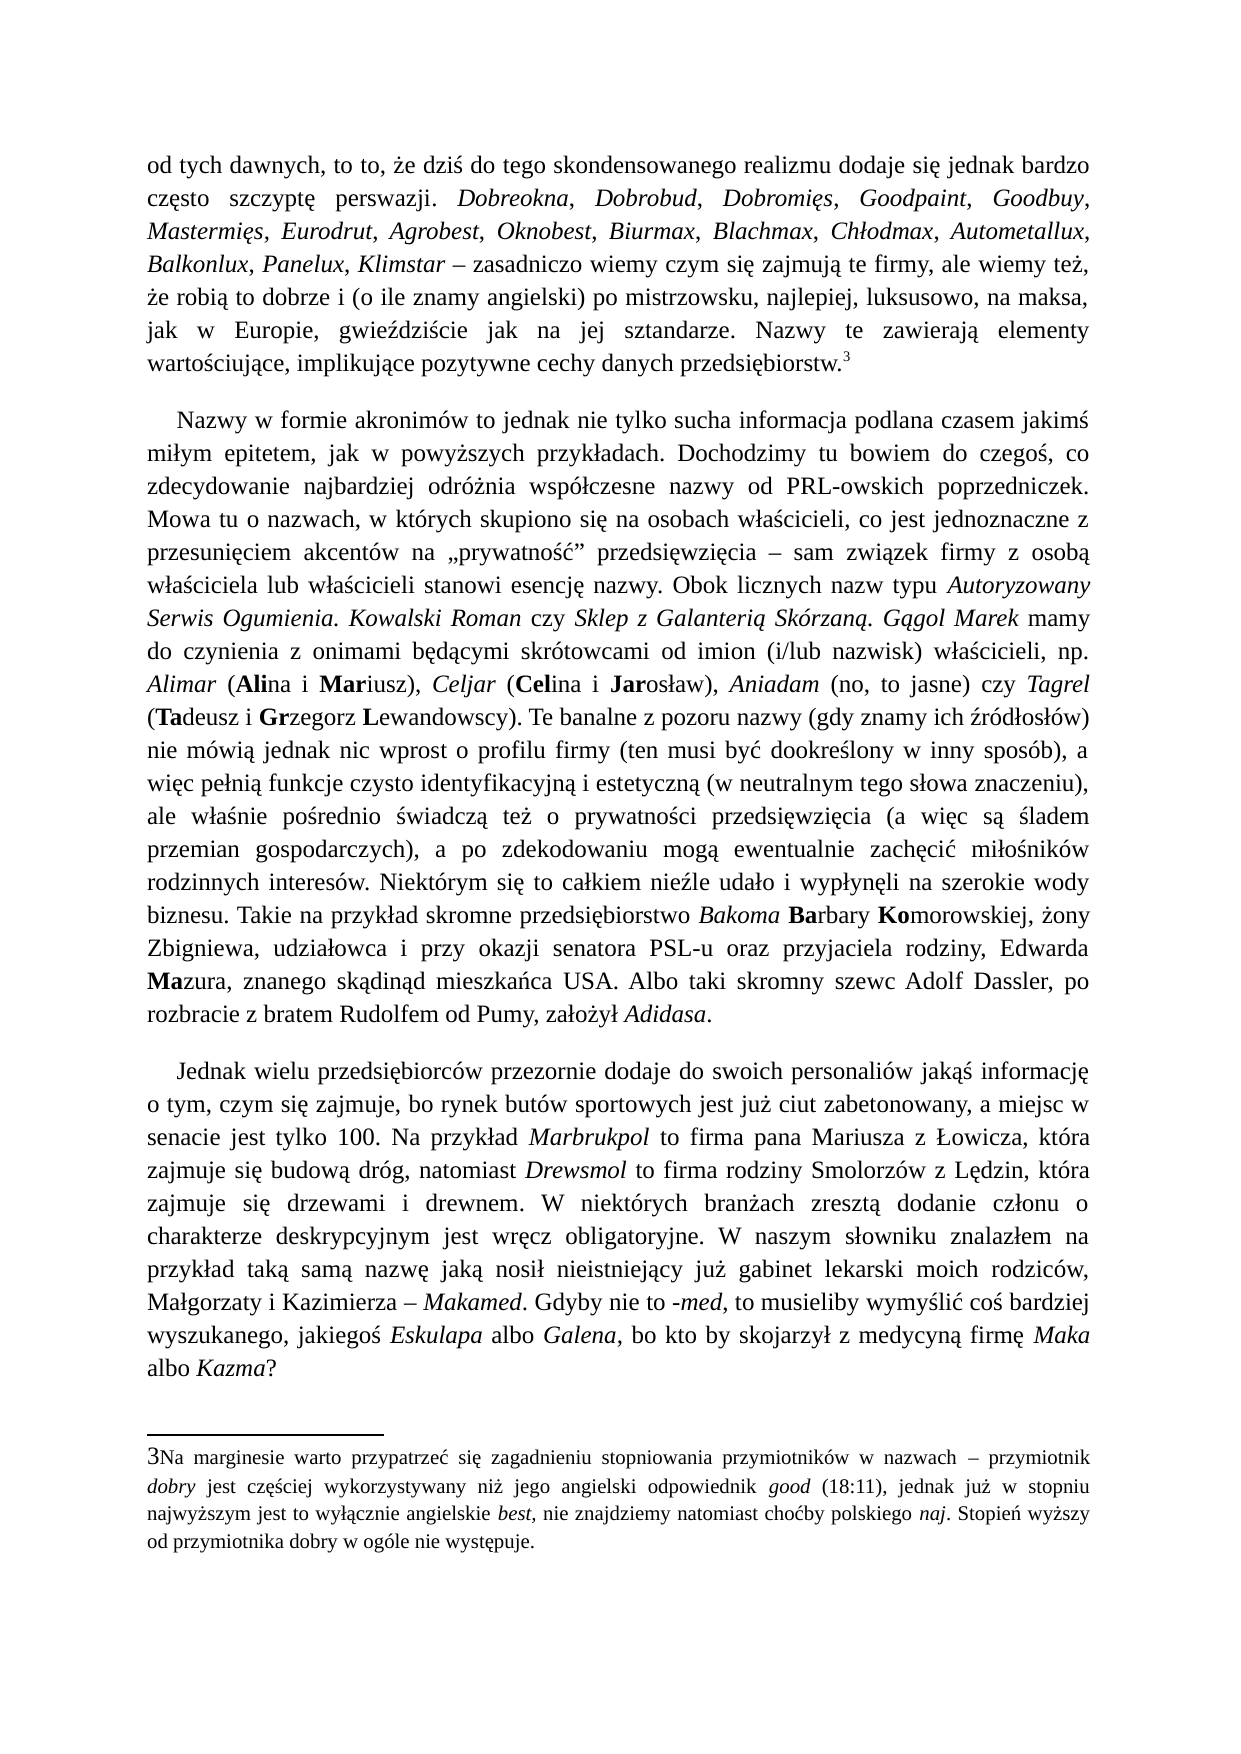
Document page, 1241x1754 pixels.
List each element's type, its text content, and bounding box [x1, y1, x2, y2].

text Nazwy w formie akronimów to jednak nie tylko sucha informacja podlana czasem jakimś miłym epitetem, jak w powyższych przykładach. Dochodzimy tu bowiem do czegoś, co zdecydowanie najbardziej odróżnia współczesne nazwy od PRL-owskich poprzedniczek. Mowa tu o nazwach, w których skupiono się na osobach właścicieli, co jest jednoznaczne z przesunięciem akcentów na „prywatność” przedsięwzięcia – sam związek firmy z osobą właściciela lub właścicieli stanowi esencję nazwy. Obok licznych nazw typu Autoryzowany Serwis Ogumienia. Kowalski Roman czy Sklep z Galanterią Skórzaną. Gągol Marek mamy do czynienia z onimami będącymi skrótowcami od imion (i/lub nazwisk) właścicieli, np. Alimar (Alina i Mariusz), Celjar (Celina i Jarosław), Aniadam (no, to jasne) czy Tagrel (Tadeusz i Grzegorz Lewandowscy). Te banalne z pozoru nazwy (gdy znamy ich źródłosłów) nie mówią jednak nic wprost o profilu firmy (ten musi być dookreślony w inny sposób), a więc pełnią funkcje czysto identyfikacyjną i estetyczną (w neutralnym tego słowa znaczeniu), ale właśnie pośrednio świadczą też o prywatności przedsięwzięcia (a więc są śladem przemian gospodarczych), a po zdekodowaniu mogą ewentualnie zachęcić miłośników rodzinnych interesów. Niektórym się to całkiem nieźle udało i wypłynęli na szerokie wody biznesu. Takie na przykład skromne przedsiębiorstwo Bakoma Barbary Komorowskiej, żony Zbigniewa, udziałowca i przy okazji senatora PSL-u oraz przyjaciela rodziny, Edwarda Mazura, znanego skądinąd mieszkańca USA. Albo taki skromny szewc Adolf Dassler, po rozbracie z bratem Rudolfem od Pumy, założył Adidasa. [147, 405, 1090, 1028]
text Jednak wielu przedsiębiorców przezornie dodaje do swoich personaliów jakąś informację o tym, czym się zajmuje, bo rynek butów sportowych jest już ciut zabetonowany, a miejsc w senacie jest tylko 100. Na przykład Marbrukpol to firma pana Mariusza z Łowicza, która zajmuje się budową dróg, natomiast Drewsmol to firma rodziny Smolorzów z Lędzin, która zajmuje się drzewami i drewnem. W niektórych branżach zresztą dodanie członu o charakterze deskrypcyjnym jest wręcz obligatoryjne. W naszym słowniku znalazłem na przykład taką samą nazwę jaką nosił nieistniejący już gabinet lekarski moich rodziców, Małgorzaty i Kazimierza – Makamed. Gdyby nie to -med, to musieliby wymyślić coś bardziej wyszukanego, jakiegoś Eskulapa albo Galena, bo kto by skojarzył z medycyną firmę Maka albo Kazma? [147, 1056, 1090, 1382]
text od tych dawnych, to to, że dziś do tego skondensowanego realizmu dodaje się jednak bardzo często szczyptę perswazji. Dobreokna, Dobrobud, Dobromięs, Goodpaint, Goodbuy, Mastermięs, Eurodrut, Agrobest, Oknobest, Biurmax, Blachmax, Chłodmax, Autometallux, Balkonlux, Panelux, Klimstar – zasadniczo wiemy czym się zajmują te firmy, ale wiemy też, że robią to dobrze i (o ile znamy angielski) po mistrzowsku, najlepiej, luksusowo, na maksa, jak w Europie, gwieździście jak na jej sztandarze. Nazwy te zawierają elementy wartościujące, implikujące pozytywne cechy danych przedsiębiorstw. [147, 150, 1090, 377]
text Na marginesie warto przypatrzeć się zagadnieniu stopniowania przymiotników w nazwach – przymiotnik dobry jest częściej wykorzystywany niż jego angielski odpowiednik good (18:11), jednak już w stopniu najwyższym jest to wyłącznie angielskie best, nie znajdziemy natomiast choćby polskiego naj. Stopień wyższy od przymiotnika dobry w ogóle nie występuje. [147, 1441, 1090, 1553]
